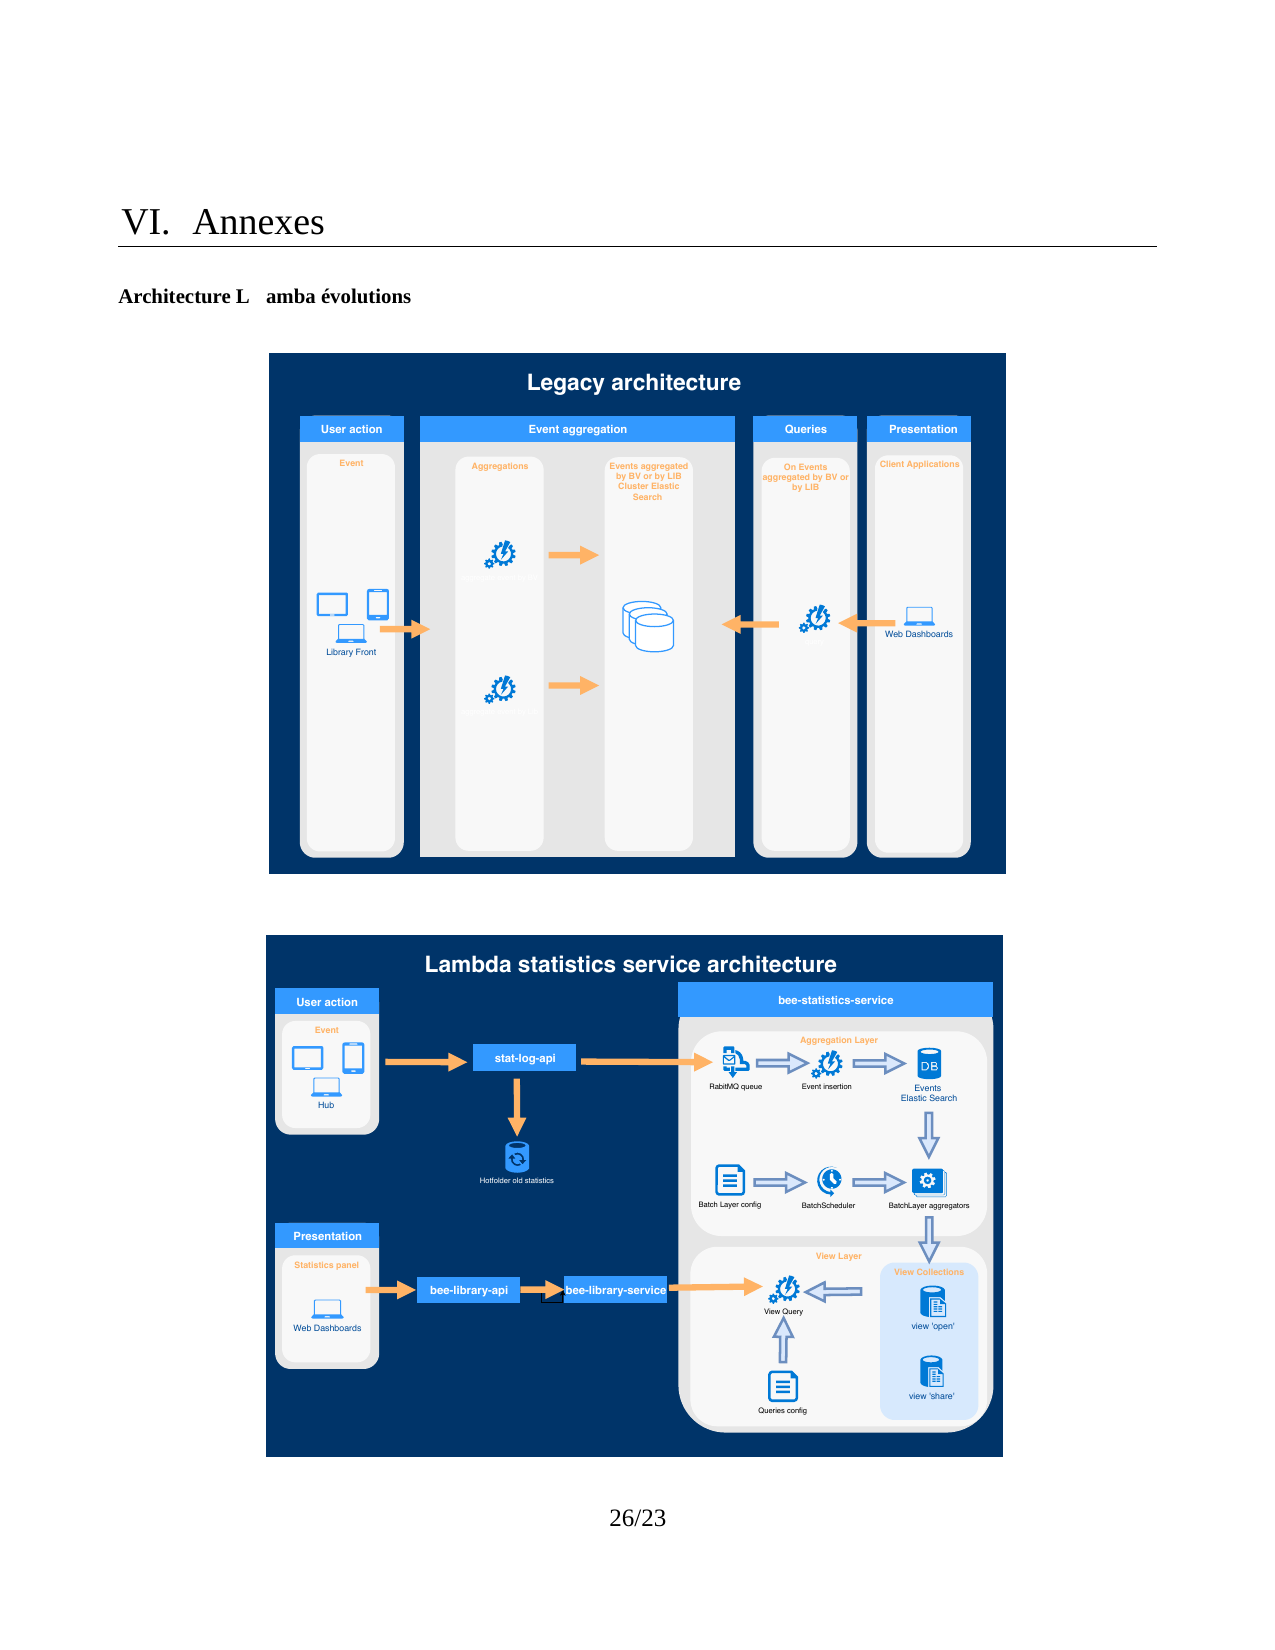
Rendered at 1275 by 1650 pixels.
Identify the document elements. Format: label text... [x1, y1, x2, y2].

subtitle Architecture L amba évolutions [118, 284, 1157, 308]
subtitle Annexes [118, 196, 1157, 246]
